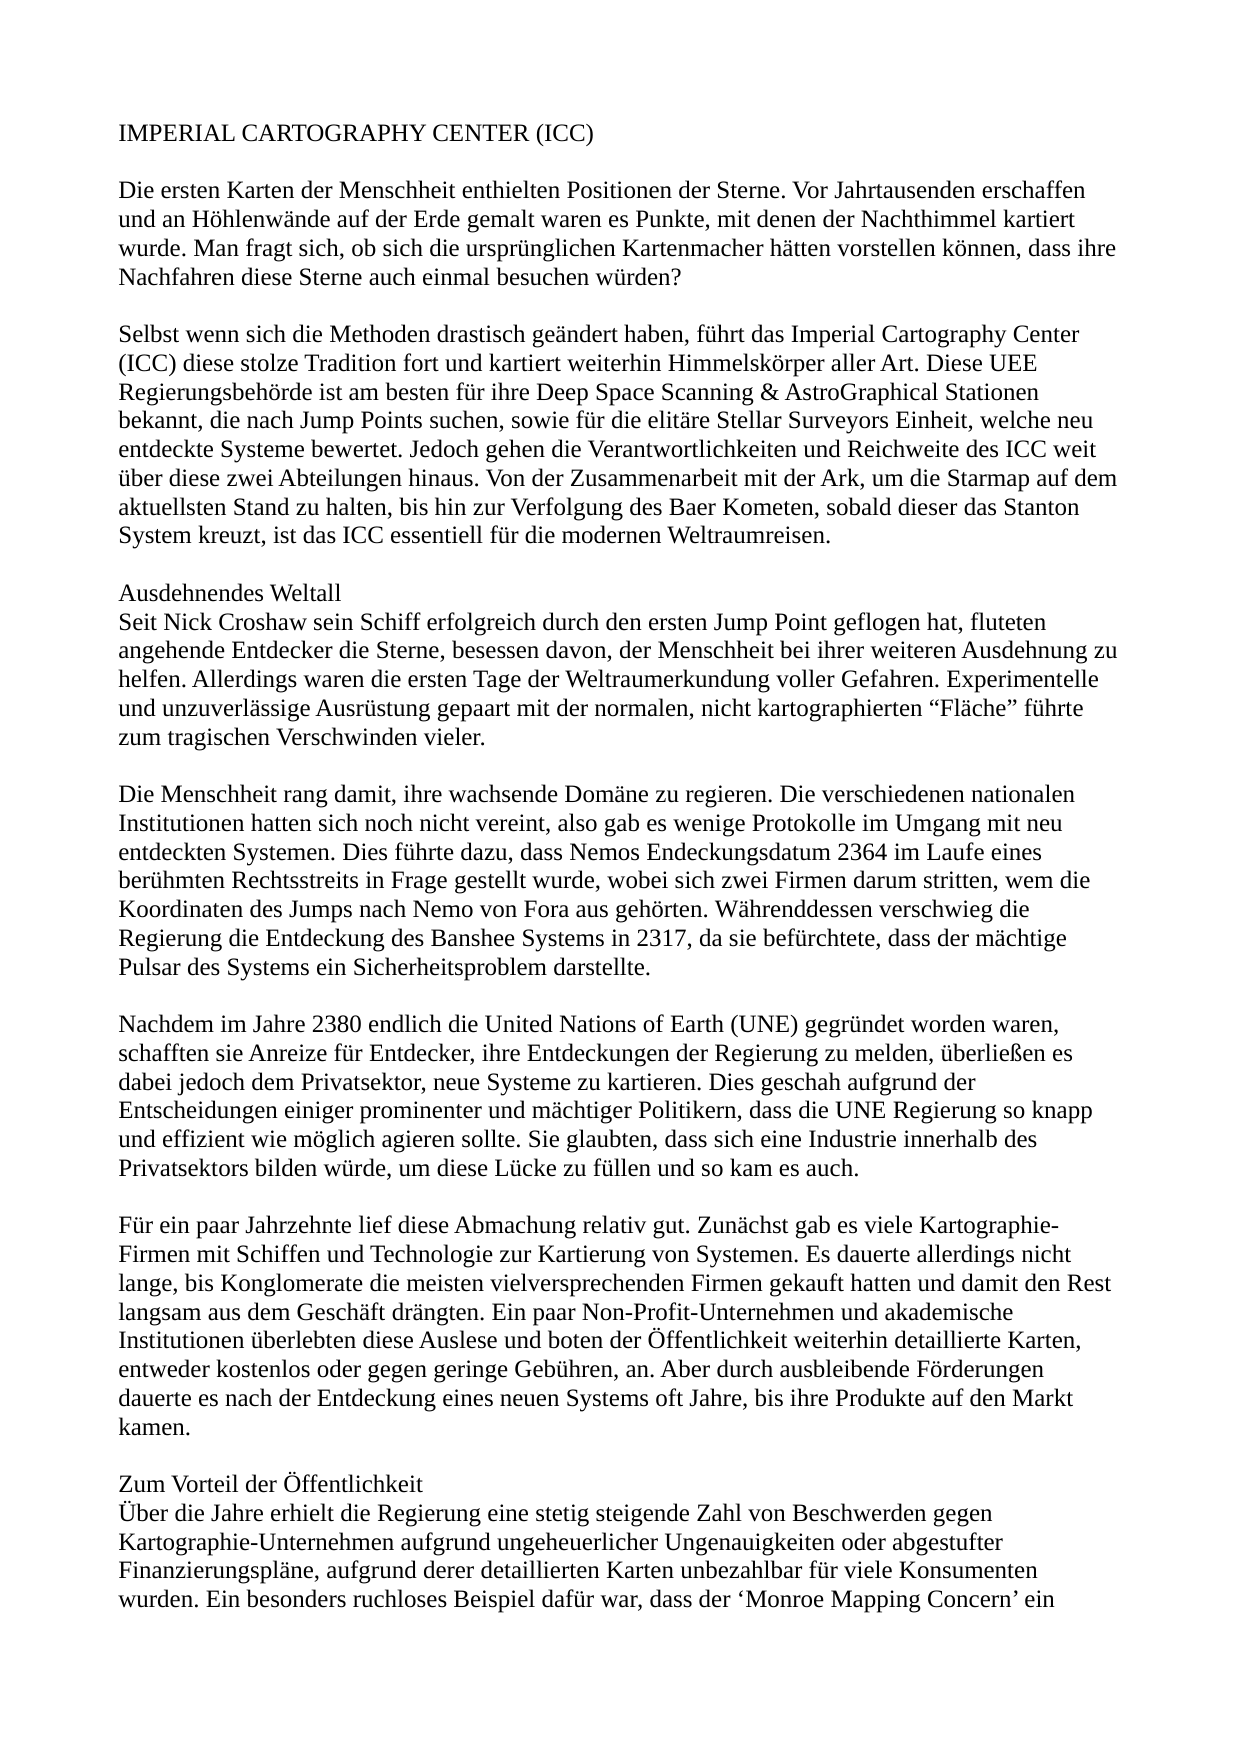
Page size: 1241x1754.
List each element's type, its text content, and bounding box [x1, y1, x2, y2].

text Selbst wenn sich die Methoden drastisch geändert haben, führt das Imperial Cartography Center (ICC) diese stolze Tradition fort und kartiert weiterhin Himmelskörper aller Art. Diese UEE Regierungsbehörde ist am besten für ihre Deep Space Scanning & AstroGraphical Stationen bekannt, die nach Jump Points suchen, sowie für die elitäre Stellar Surveyors Einheit, welche neu entdeckte Systeme bewertet. Jedoch gehen die Verantwortlichkeiten und Reichweite des ICC weit über diese zwei Abteilungen hinaus. Von der Zusammenarbeit mit der Ark, um die Starmap auf dem aktuellsten Stand zu halten, bis hin zur Verfolgung des Baer Kometen, sobald dieser das Stanton System kreuzt, ist das ICC essentiell für die modernen Weltraumreisen. [118, 319, 1122, 549]
text Nachdem im Jahre 2380 endlich die United Nations of Earth (UNE) gegründet worden waren, schafften sie Anreize für Entdecker, ihre Entdeckungen der Regierung zu melden, überließen es dabei jedoch dem Privatsektor, neue Systeme zu kartieren. Dies geschah aufgrund der Entscheidungen einiger prominenter und mächtiger Politikern, dass die UNE Regierung so knapp und effizient wie möglich agieren sollte. Sie glaubten, dass sich eine Industrie innerhalb des Privatsektors bilden würde, um diese Lücke zu füllen und so kam es auch. [118, 1009, 1122, 1182]
text IMPERIAL CARTOGRAPHY CENTER (ICC) [118, 118, 1122, 147]
text Für ein paar Jahrzehnte lief diese Abmachung relativ gut. Zunächst gab es viele Kartographie-Firmen mit Schiffen und Technologie zur Kartierung von Systemen. Es dauerte allerdings nicht lange, bis Konglomerate die meisten vielversprechenden Firmen gekauft hatten und damit den Rest langsam aus dem Geschäft drängten. Ein paar Non-Profit-Unternehmen und akademische Institutionen überlebten diese Auslese und boten der Öffentlichkeit weiterhin detaillierte Karten, entweder kostenlos oder gegen geringe Gebühren, an. Aber durch ausbleibende Förderungen dauerte es nach der Entdeckung eines neuen Systems oft Jahre, bis ihre Produkte auf den Markt kamen. [118, 1211, 1122, 1441]
text Seit Nick Croshaw sein Schiff erfolgreich durch den ersten Jump Point geflogen hat, fluteten angehende Entdecker die Sterne, besessen davon, der Menschheit bei ihrer weiteren Ausdehnung zu helfen. Allerdings waren die ersten Tage der Weltraumerkundung voller Gefahren. Experimentelle und unzuverlässige Ausrüstung gepaart mit der normalen, nicht kartographierten “Fläche” führte zum tragischen Verschwinden vieler. [118, 607, 1122, 751]
text Zum Vorteil der Öffentlichkeit [118, 1469, 1122, 1498]
text Ausdehnendes Weltall [118, 578, 1122, 607]
text Die ersten Karten der Menschheit enthielten Positionen der Sterne. Vor Jahrtausenden erschaffen und an Höhlenwände auf der Erde gemalt waren es Punkte, mit denen der Nachthimmel kartiert wurde. Man fragt sich, ob sich die ursprünglichen Kartenmacher hätten vorstellen können, dass ihre Nachfahren diese Sterne auch einmal besuchen würden? [118, 176, 1122, 291]
text Die Menschheit rang damit, ihre wachsende Domäne zu regieren. Die verschiedenen nationalen Institutionen hatten sich noch nicht vereint, also gab es wenige Protokolle im Umgang mit neu entdeckten Systemen. Dies führte dazu, dass Nemos Endeckungsdatum 2364 im Laufe eines berühmten Rechtsstreits in Frage gestellt wurde, wobei sich zwei Firmen darum stritten, wem die Koordinaten des Jumps nach Nemo von Fora aus gehörten. Währenddessen verschwieg die Regierung die Entdeckung des Banshee Systems in 2317, da sie befürchtete, dass der mächtige Pulsar des Systems ein Sicherheitsproblem darstellte. [118, 779, 1122, 981]
text Über die Jahre erhielt die Regierung eine stetig steigende Zahl von Beschwerden gegen Kartographie-Unternehmen aufgrund ungeheuerlicher Ungenauigkeiten oder abgestufter Finanzierungspläne, aufgrund derer detaillierten Karten unbezahlbar für viele Konsumenten wurden. Ein besonders ruchloses Beispiel dafür war, dass der ‘Monroe Mapping Concern’ ein [118, 1498, 1122, 1613]
